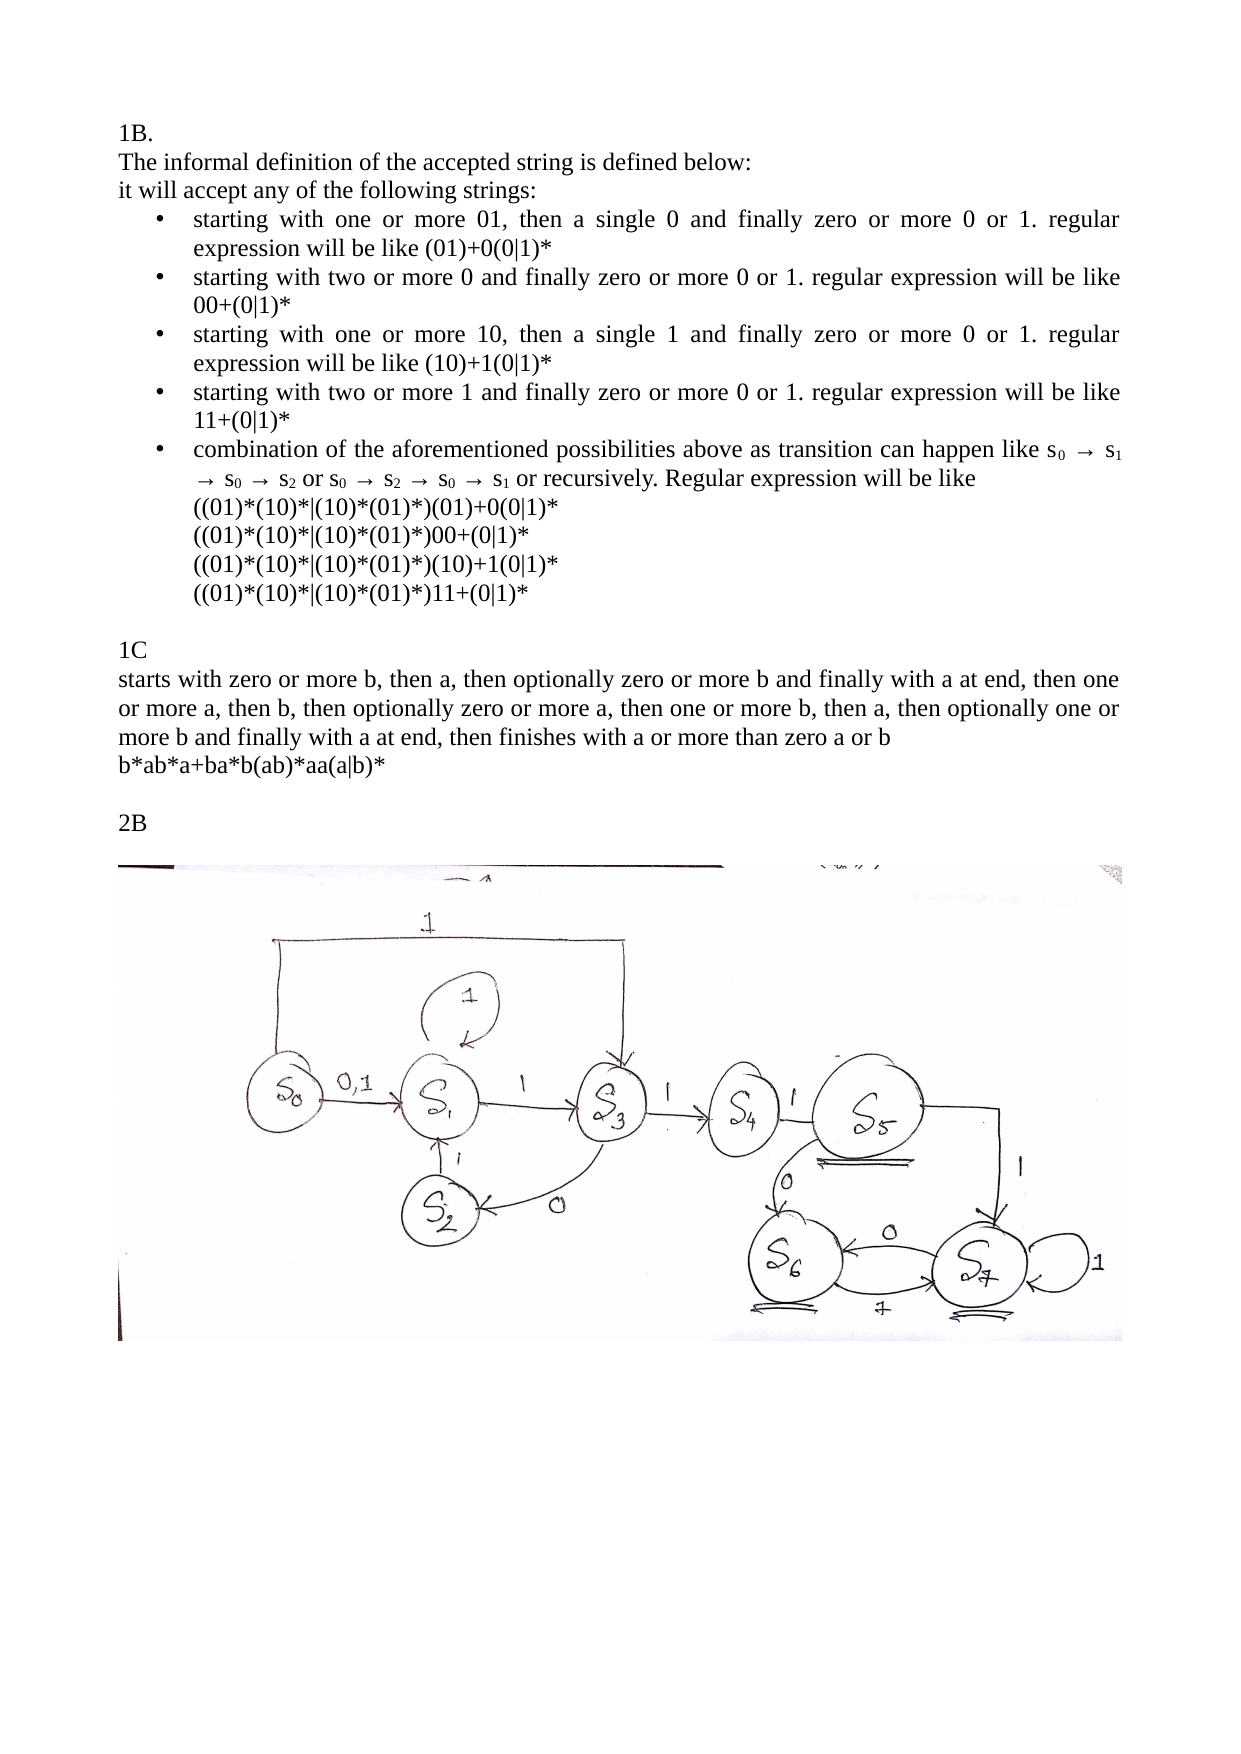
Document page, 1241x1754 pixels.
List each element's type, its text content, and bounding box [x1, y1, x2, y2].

list starting with one or more 01, then a single 0 and finally zero or more 0 or 1. regular expression will be like (01)+0(0|1)* [156, 204, 1122, 262]
list ((01)*(10)*|(10)*(01)*)11+(0|1)* [156, 578, 1122, 607]
text it will accept any of the following strings: [118, 176, 1122, 204]
picture [118, 865, 1123, 1341]
text The informal definition of the accepted string is defined below: [118, 147, 1122, 176]
list starting with two or more 1 and finally zero or more 0 or 1. regular expression will be like 11+(0|1)* [156, 377, 1122, 434]
list combination of the aforementioned possibilities above as transition can happen like s0 → s1 → s0 → s2 or s0 → s2 → s0 → s1 or recursively. Regular expression will be like [156, 434, 1122, 492]
text 1B. [118, 118, 1122, 147]
text 2B [118, 808, 1122, 837]
text starts with zero or more b, then a, then optionally zero or more b and finally with a at end, then one or more a, then b, then optionally zero or more a, then one or more b, then a, then optionally one or more b and finally with a at end, then finishes with a or more than zero a or b [118, 664, 1122, 751]
text b*ab*a+ba*b(ab)*aa(a|b)* [118, 751, 1122, 779]
list ((01)*(10)*|(10)*(01)*)(01)+0(0|1)* [156, 492, 1122, 521]
text 1C [118, 636, 1122, 664]
list ((01)*(10)*|(10)*(01)*)(10)+1(0|1)* [156, 549, 1122, 578]
list starting with one or more 10, then a single 1 and finally zero or more 0 or 1. regular expression will be like (10)+1(0|1)* [156, 319, 1122, 377]
list starting with two or more 0 and finally zero or more 0 or 1. regular expression will be like 00+(0|1)* [156, 262, 1122, 319]
list ((01)*(10)*|(10)*(01)*)00+(0|1)* [156, 521, 1122, 549]
